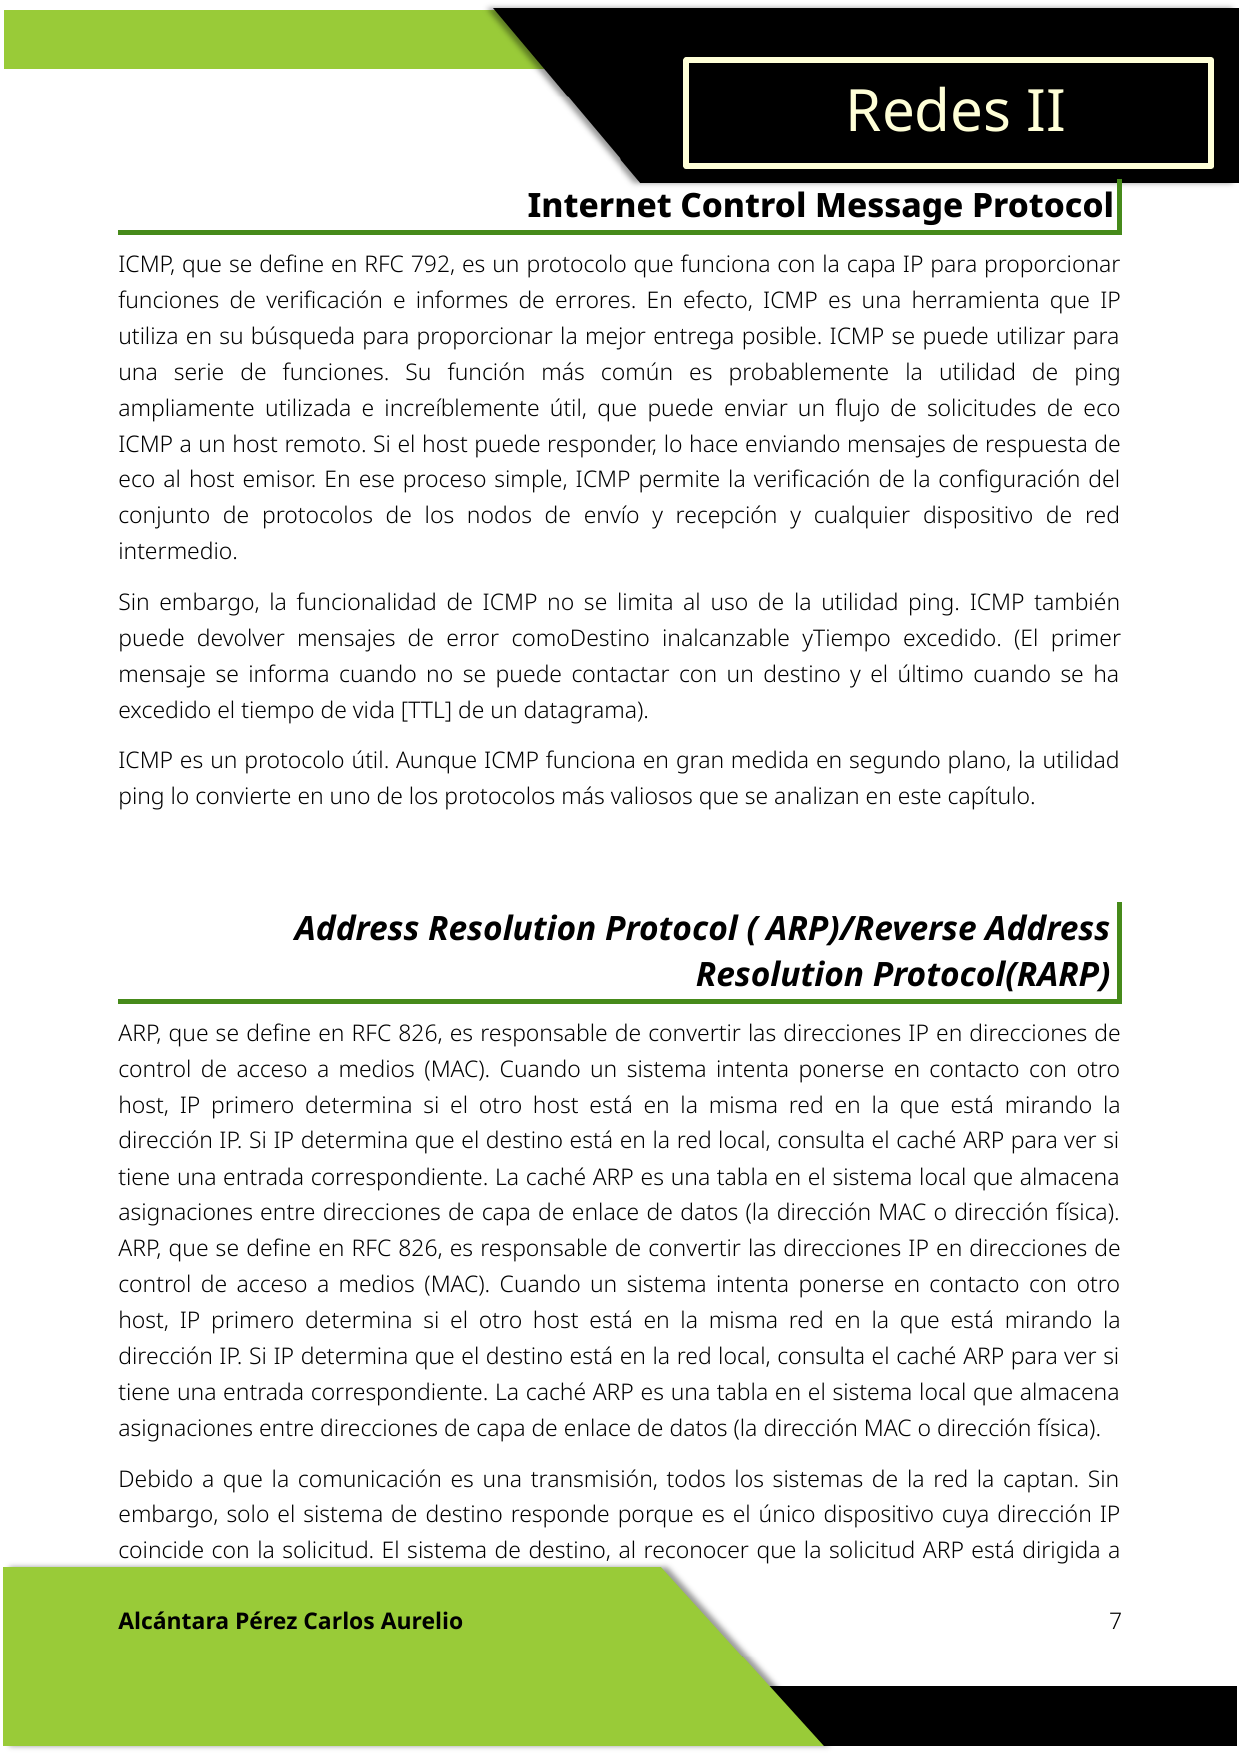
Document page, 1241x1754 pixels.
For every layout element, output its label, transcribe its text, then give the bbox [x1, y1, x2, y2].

text ICMP es un protocolo útil. Aunque ICMP funciona en gran medida en segundo plano, la utilidad ping lo convierte en uno de los protocolos más valiosos que se analizan en este capítulo. [118, 744, 1122, 811]
text Sin embargo, la funcionalidad de ICMP no se limita al uso de la utilidad ping. ICMP también puede devolver mensajes de error comoDestino inalcanzable yTiempo excedido. (El primer mensaje se informa cuando no se puede contactar con un destino y el último cuando se ha excedido el tiempo de vida [TTL] de un datagrama). [118, 586, 1122, 725]
text Debido a que la comunicación es una transmisión, todos los sistemas de la red la captan. Sin embargo, solo el sistema de destino responde porque es el único dispositivo cuya dirección IP coincide con la solicitud. El sistema de destino, al reconocer que la solicitud ARP está dirigida a [118, 1462, 1122, 1566]
text ARP, que se define en RFC 826, es responsable de convertir las direcciones IP en direcciones de control de acceso a medios (MAC). Cuando un sistema intenta ponerse en contacto con otro host, IP primero determina si el otro host está en la misma red en la que está mirando la dirección IP. Si IP determina que el destino está en la red local, consulta el caché ARP para ver si tiene una entrada correspondiente. La caché ARP es una tabla en el sistema local que almacena asignaciones entre direcciones de capa de enlace de datos (la dirección MAC o dirección física). ARP, que se define en RFC 826, es responsable de convertir las direcciones IP en direcciones de control de acceso a medios (MAC). Cuando un sistema intenta ponerse en contacto con otro host, IP primero determina si el otro host está en la misma red en la que está mirando la dirección IP. Si IP determina que el destino está en la red local, consulta el caché ARP para ver si tiene una entrada correspondiente. La caché ARP es una tabla en el sistema local que almacena asignaciones entre direcciones de capa de enlace de datos (la dirección MAC o dirección física). [118, 1017, 1122, 1443]
subtitle Internet Control Message Protocol [118, 179, 1117, 230]
picture [0, 0, 1241, 1754]
text ICMP, que se define en RFC 792, es un protocolo que funciona con la capa IP para proporcionar funciones de verificación e informes de errores. En efecto, ICMP es una herramienta que IP utiliza en su búsqueda para proporcionar la mejor entrega posible. ICMP se puede utilizar para una serie de funciones. Su función más común es probablemente la utilidad de ping ampliamente utilizada e increíblemente útil, que puede enviar un flujo de solicitudes de eco ICMP a un host remoto. Si el host puede responder, lo hace enviando mensajes de respuesta de eco al host emisor. En ese proceso simple, ICMP permite la verificación de la configuración del conjunto de protocolos de los nodos de envío y recepción y cualquier dispositivo de red intermedio. [118, 248, 1122, 567]
subtitle Address Resolution Protocol ( ARP)/Reverse Address Resolution Protocol(RARP) [118, 902, 1117, 999]
